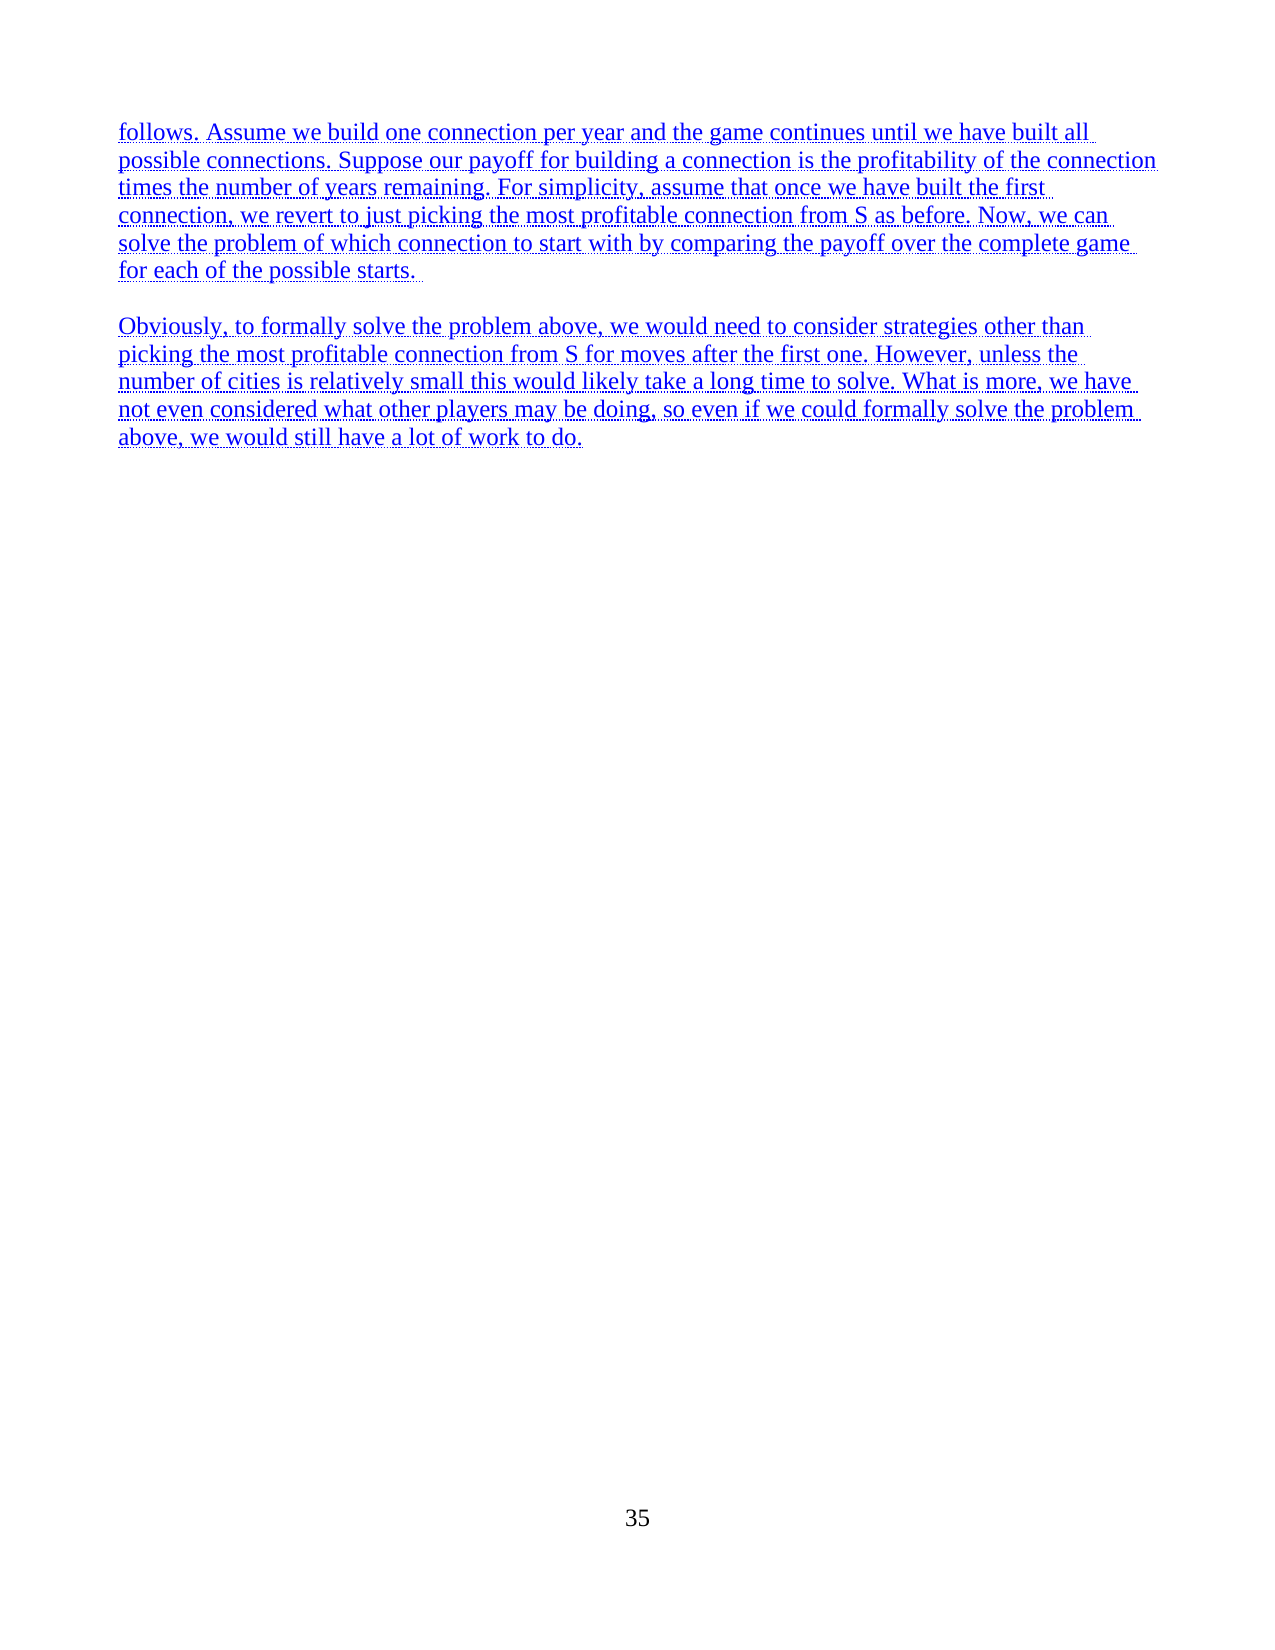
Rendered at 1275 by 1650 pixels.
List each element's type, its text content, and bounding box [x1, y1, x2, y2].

text Obviously, to formally solve the problem above, we would need to consider strategies other than picking the most profitable connection from S for moves after the first one. However, unless the number of cities is relatively small this would likely take a long time to solve. What is more, we have not even considered what other players may be doing, so even if we could formally solve the problem above, we would still have a lot of work to do. [118, 312, 1157, 451]
text follows. Assume we build one connection per year and the game continues until we have built all possible connections. Suppose our payoff for building a connection is the profitability of the connection times the number of years remaining. For simplicity, assume that once we have built the first connection, we revert to just picking the most profitable connection from S as before. Now, we can solve the problem of which connection to start with by comparing the payoff over the complete game for each of the possible starts. [118, 118, 1157, 284]
